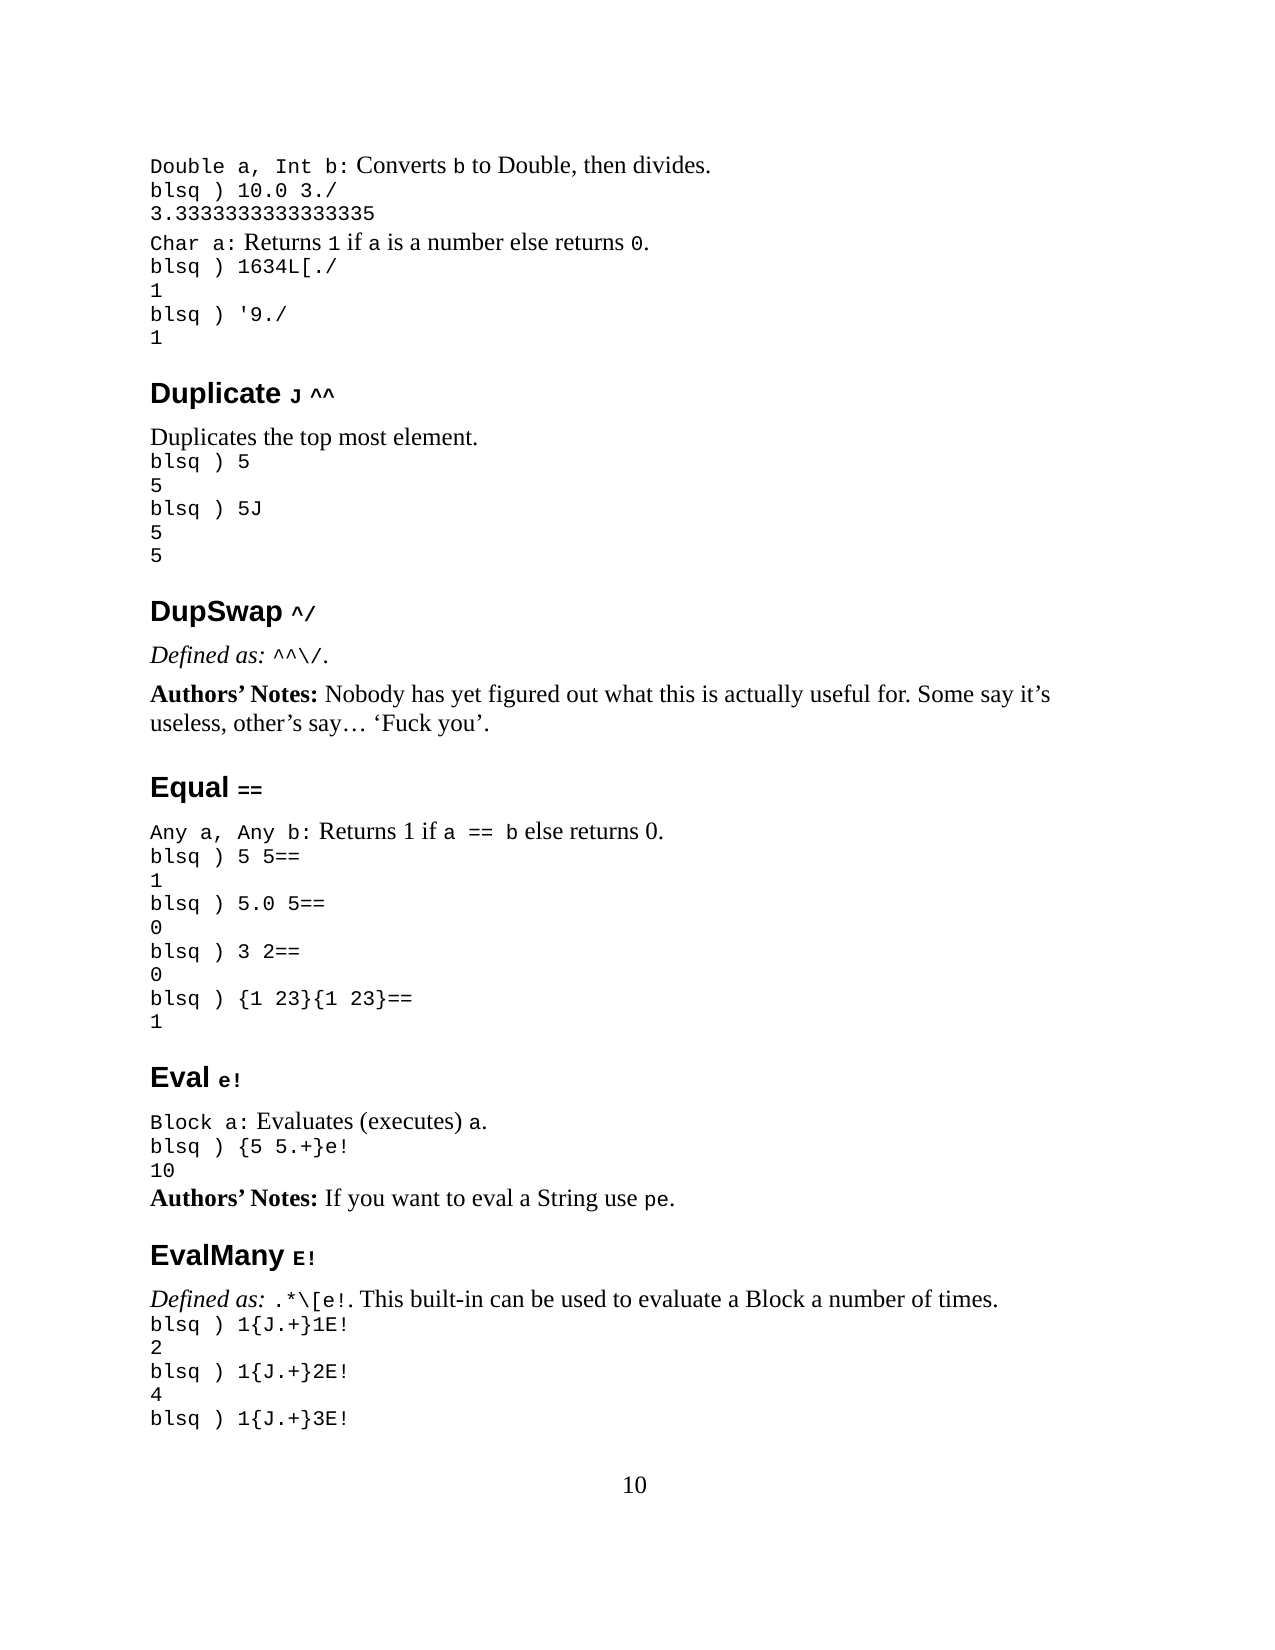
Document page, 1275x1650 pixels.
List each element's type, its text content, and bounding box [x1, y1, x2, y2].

text 1 [150, 1012, 1125, 1035]
text blsq ) 5 5== [150, 846, 1125, 870]
text blsq ) {5 5.+}e! [150, 1136, 1125, 1159]
text 5 [150, 546, 1125, 569]
text Defined as: .*\[e!. This built-in can be used to evaluate a Block a number of times. [150, 1284, 1125, 1313]
text Authors’ Notes: Nobody has yet figured out what this is actually useful for. Some say it’s useless, other’s say… ‘Fuck you’. [150, 679, 1125, 736]
text 5 [150, 522, 1125, 546]
subtitle EvalMany E! [150, 1238, 1125, 1271]
subtitle DupSwap ^/ [150, 594, 1125, 628]
text Any a, Any b: Returns 1 if a == b else returns 0. [150, 816, 1125, 846]
text Defined as: ^^\/. [150, 640, 1125, 670]
text 2 [150, 1337, 1125, 1361]
text blsq ) 3 2== [150, 941, 1125, 964]
text Authors’ Notes: If you want to eval a String use pe. [150, 1183, 1125, 1213]
text 3.3333333333333335 [150, 203, 1125, 227]
text Char a: Returns 1 if a is a number else returns 0. [150, 227, 1125, 256]
text blsq ) 1{J.+}3E! [150, 1408, 1125, 1432]
text blsq ) 10.0 3./ [150, 179, 1125, 203]
text Double a, Int b: Converts b to Double, then divides. [150, 150, 1125, 179]
subtitle Equal == [150, 770, 1125, 804]
text 1 [150, 870, 1125, 893]
text 5 [150, 474, 1125, 498]
text 0 [150, 917, 1125, 941]
text blsq ) 1634L[./ [150, 256, 1125, 280]
text blsq ) 1{J.+}1E! [150, 1313, 1125, 1337]
text 1 [150, 280, 1125, 304]
text 0 [150, 964, 1125, 988]
text 1 [150, 327, 1125, 351]
text blsq ) 1{J.+}2E! [150, 1361, 1125, 1384]
text blsq ) '9./ [150, 304, 1125, 327]
text blsq ) 5.0 5== [150, 893, 1125, 917]
subtitle Duplicate J ^^ [150, 376, 1125, 410]
text 10 [150, 1159, 1125, 1183]
text Block a: Evaluates (executes) a. [150, 1106, 1125, 1136]
text blsq ) 5 [150, 451, 1125, 474]
text blsq ) {1 23}{1 23}== [150, 988, 1125, 1012]
text Duplicates the top most element. [150, 422, 1125, 451]
text blsq ) 5J [150, 498, 1125, 522]
text 4 [150, 1384, 1125, 1408]
subtitle Eval e! [150, 1060, 1125, 1094]
